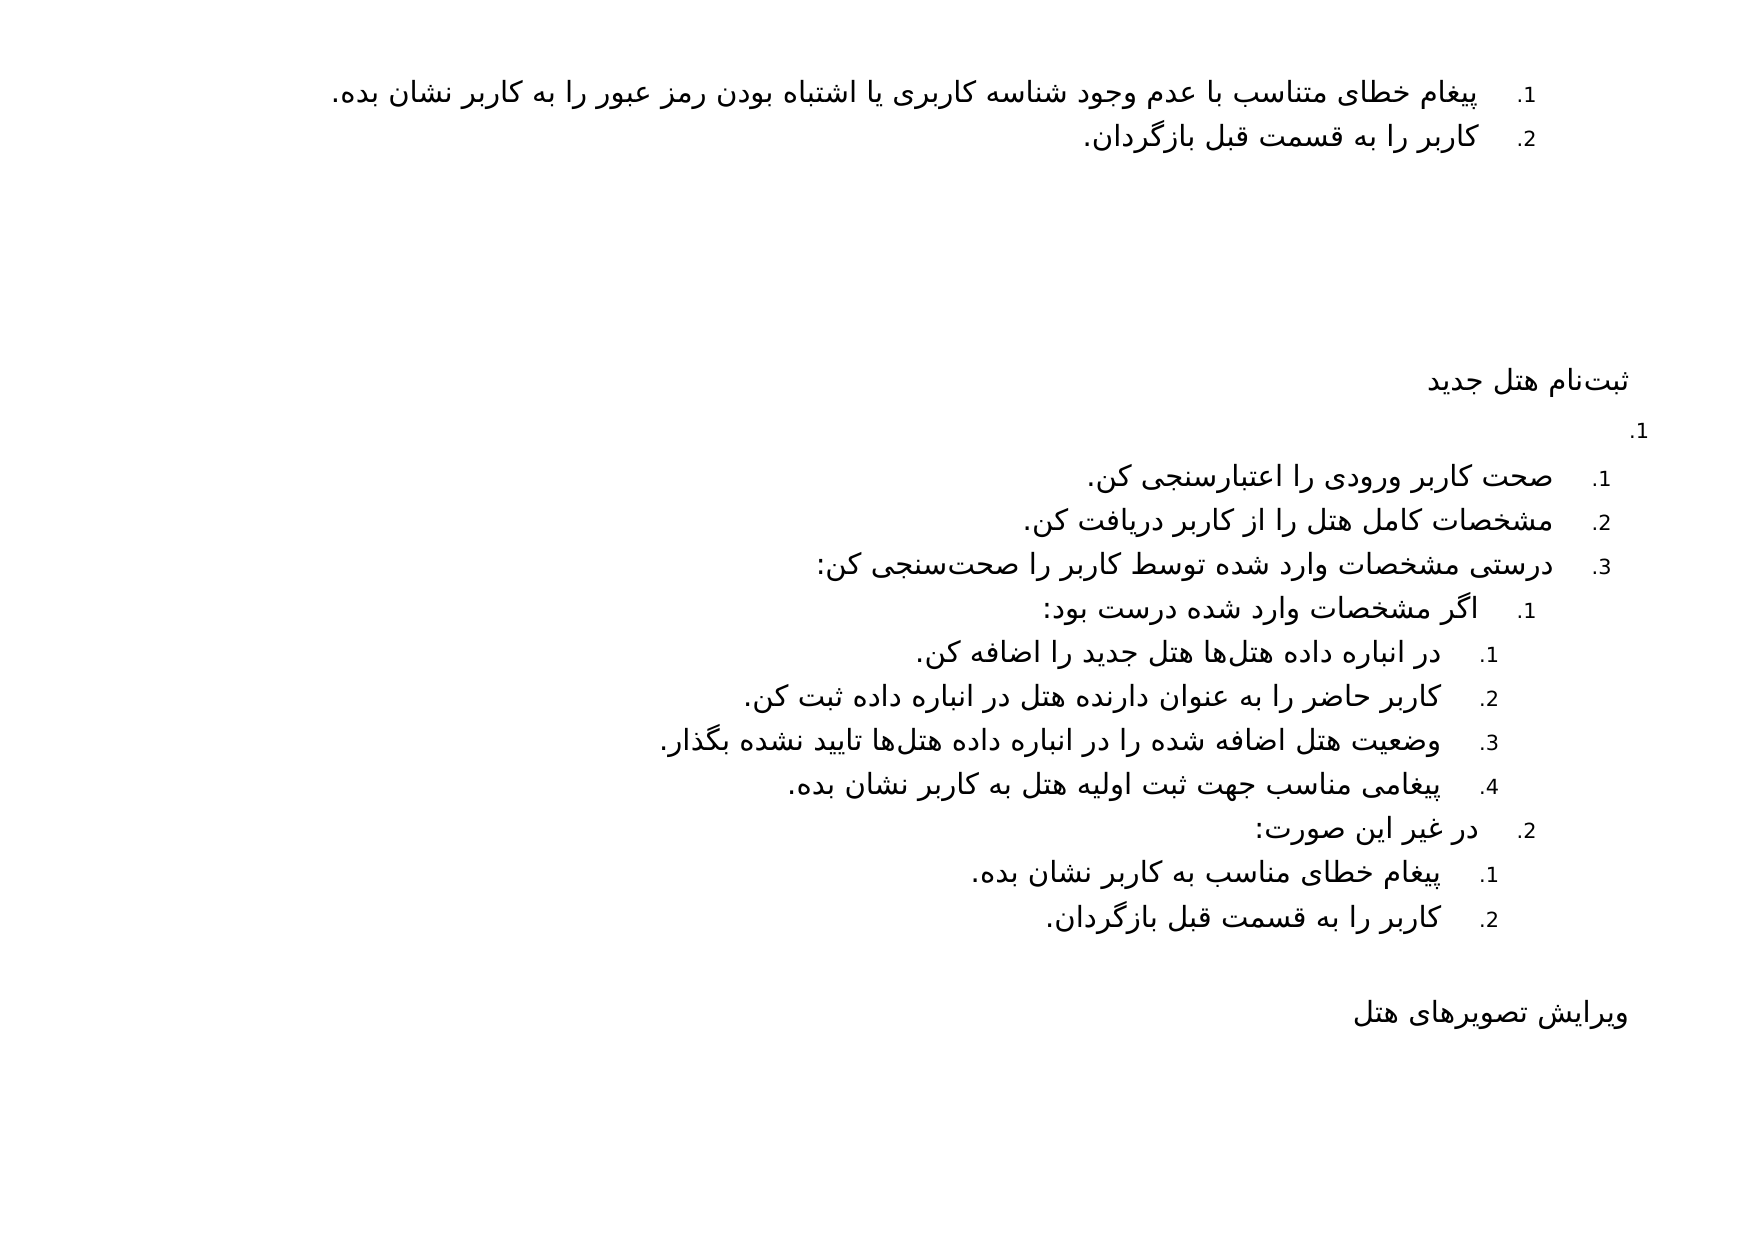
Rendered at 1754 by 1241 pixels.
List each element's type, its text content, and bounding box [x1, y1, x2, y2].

list مشخصات کامل هتل را از کاربر دریافت کن. [125, 503, 1591, 537]
list پیغام خطای متناسب با عدم وجود شناسه کاربری یا اشتباه بودن رمز عبور را به کاربر نشان بده. [125, 75, 1516, 109]
text ثبت‌نام هتل جدید [125, 364, 1629, 398]
list اگر مشخصات وارد شده درست بود: [125, 591, 1516, 625]
list کاربر حاضر را به عنوان دارنده هتل در انباره داده ثبت کن. [125, 679, 1479, 713]
list وضعیت هتل اضافه شده را در انباره داده هتل‌ها تایید نشده بگذار. [125, 724, 1479, 758]
list در انباره داده هتل‌ها هتل جدید را اضافه کن. [125, 636, 1479, 669]
list کاربر را به قسمت قبل بازگردان. [125, 119, 1516, 153]
list پیغامی مناسب جهت ثبت اولیه هتل به کاربر نشان بده. [125, 768, 1479, 802]
list در غیر این صورت: [125, 812, 1516, 846]
list صحت کاربر ورودی را اعتبارسنجی کن. [125, 459, 1591, 493]
text ویرایش تصویر‌های هتل‌ [125, 996, 1629, 1029]
list پیغام خطای مناسب به کاربر نشان بده. [125, 856, 1479, 890]
list درستی مشخصات وارد شده توسط کاربر را صحت‌سنجی کن: [125, 547, 1591, 581]
list کاربر را به قسمت قبل بازگردان. [125, 900, 1479, 934]
